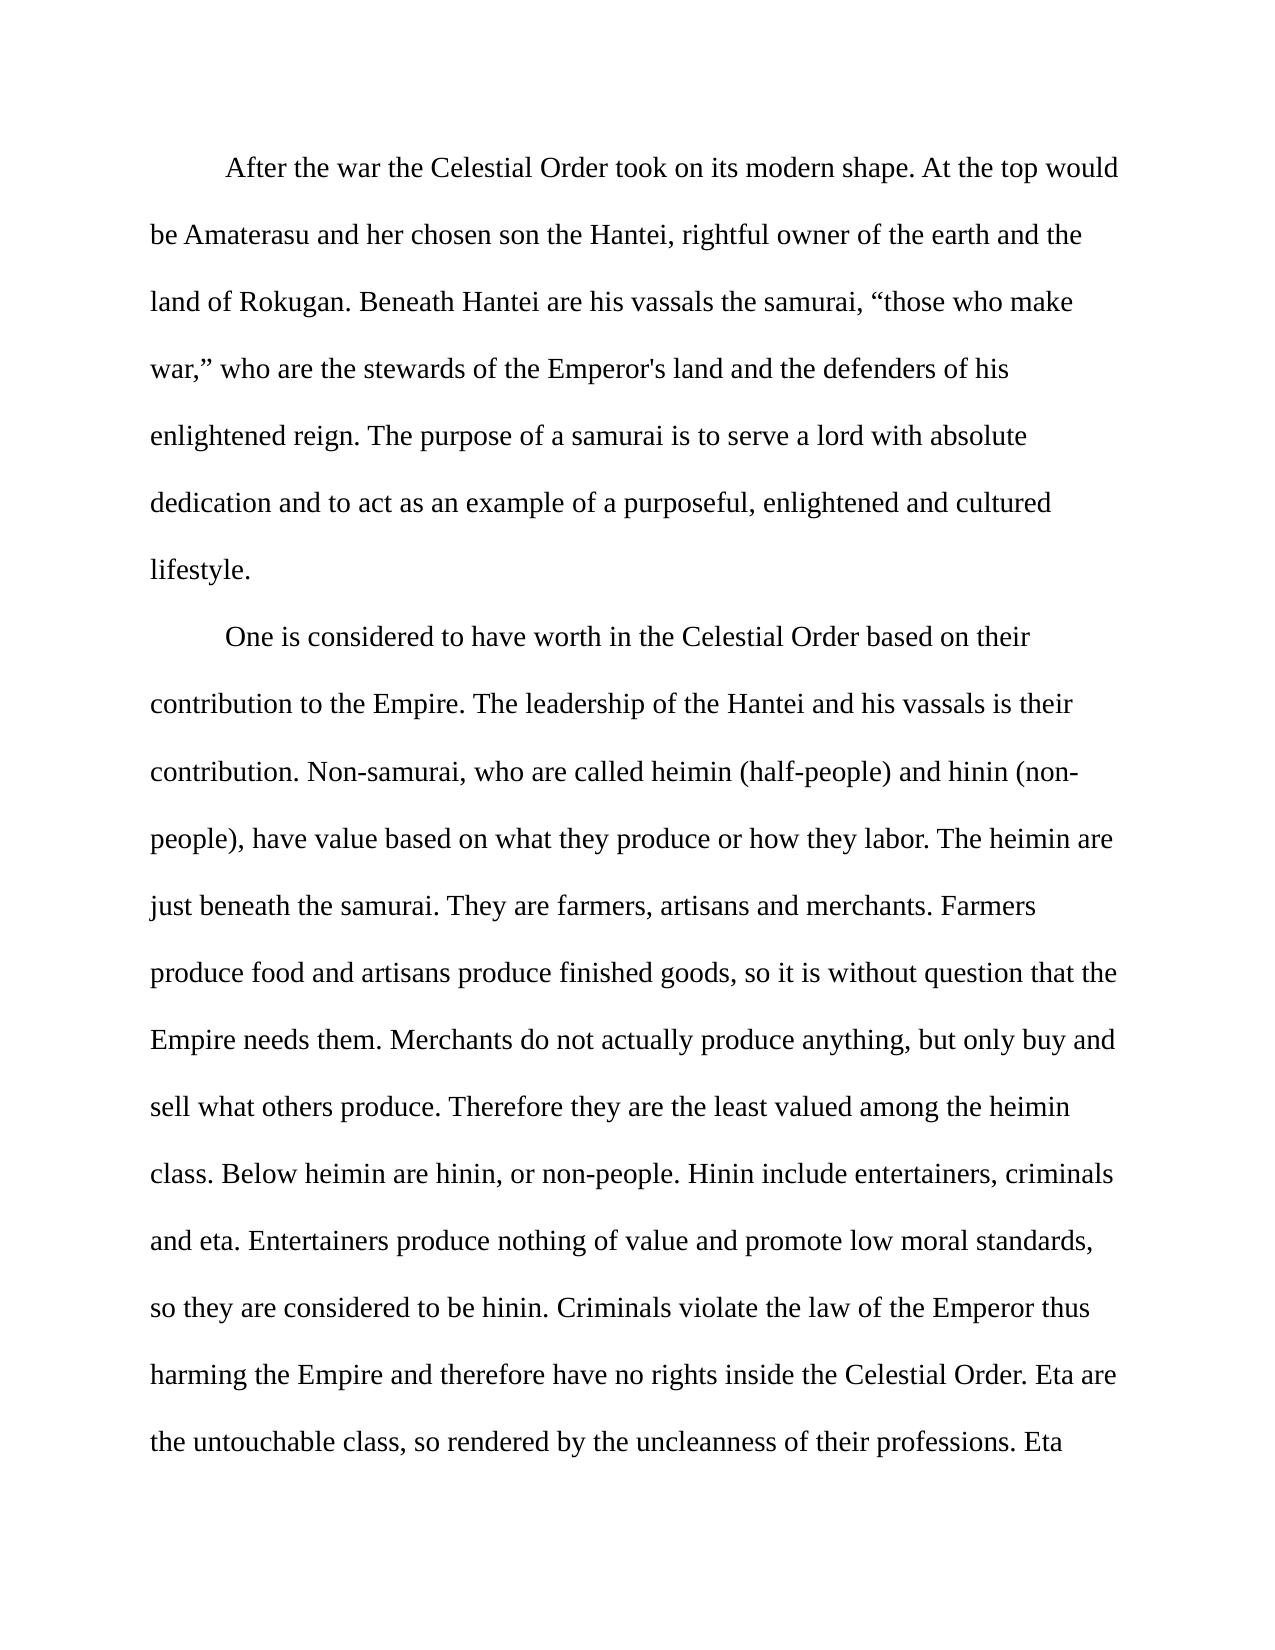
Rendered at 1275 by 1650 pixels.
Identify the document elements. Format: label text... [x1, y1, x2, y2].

text One is considered to have worth in the Celestial Order based on their contribution to the Empire. The leadership of the Hantei and his vassals is their contribution. Non-samurai, who are called heimin (half-people) and hinin (non-people), have value based on what they produce or how they labor. The heimin are just beneath the samurai. They are farmers, artisans and merchants. Farmers produce food and artisans produce finished goods, so it is without question that the Empire needs them. Merchants do not actually produce anything, but only buy and sell what others produce. Therefore they are the least valued among the heimin class. Below heimin are hinin, or non-people. Hinin include entertainers, criminals and eta. Entertainers produce nothing of value and promote low moral standards, so they are considered to be hinin. Criminals violate the law of the Emperor thus harming the Empire and therefore have no rights inside the Celestial Order. Eta are the untouchable class, so rendered by the uncleanness of their professions. Eta [150, 619, 1125, 1458]
text After the war the Celestial Order took on its modern shape. At the top would be Amaterasu and her chosen son the Hantei, rightful owner of the earth and the land of Rokugan. Beneath Hantei are his vassals the samurai, “those who make war,” who are the stewards of the Emperor's land and the defenders of his enlightened reign. The purpose of a samurai is to serve a lord with absolute dedication and to act as an example of a purposeful, enlightened and cultured lifestyle. [150, 150, 1125, 586]
